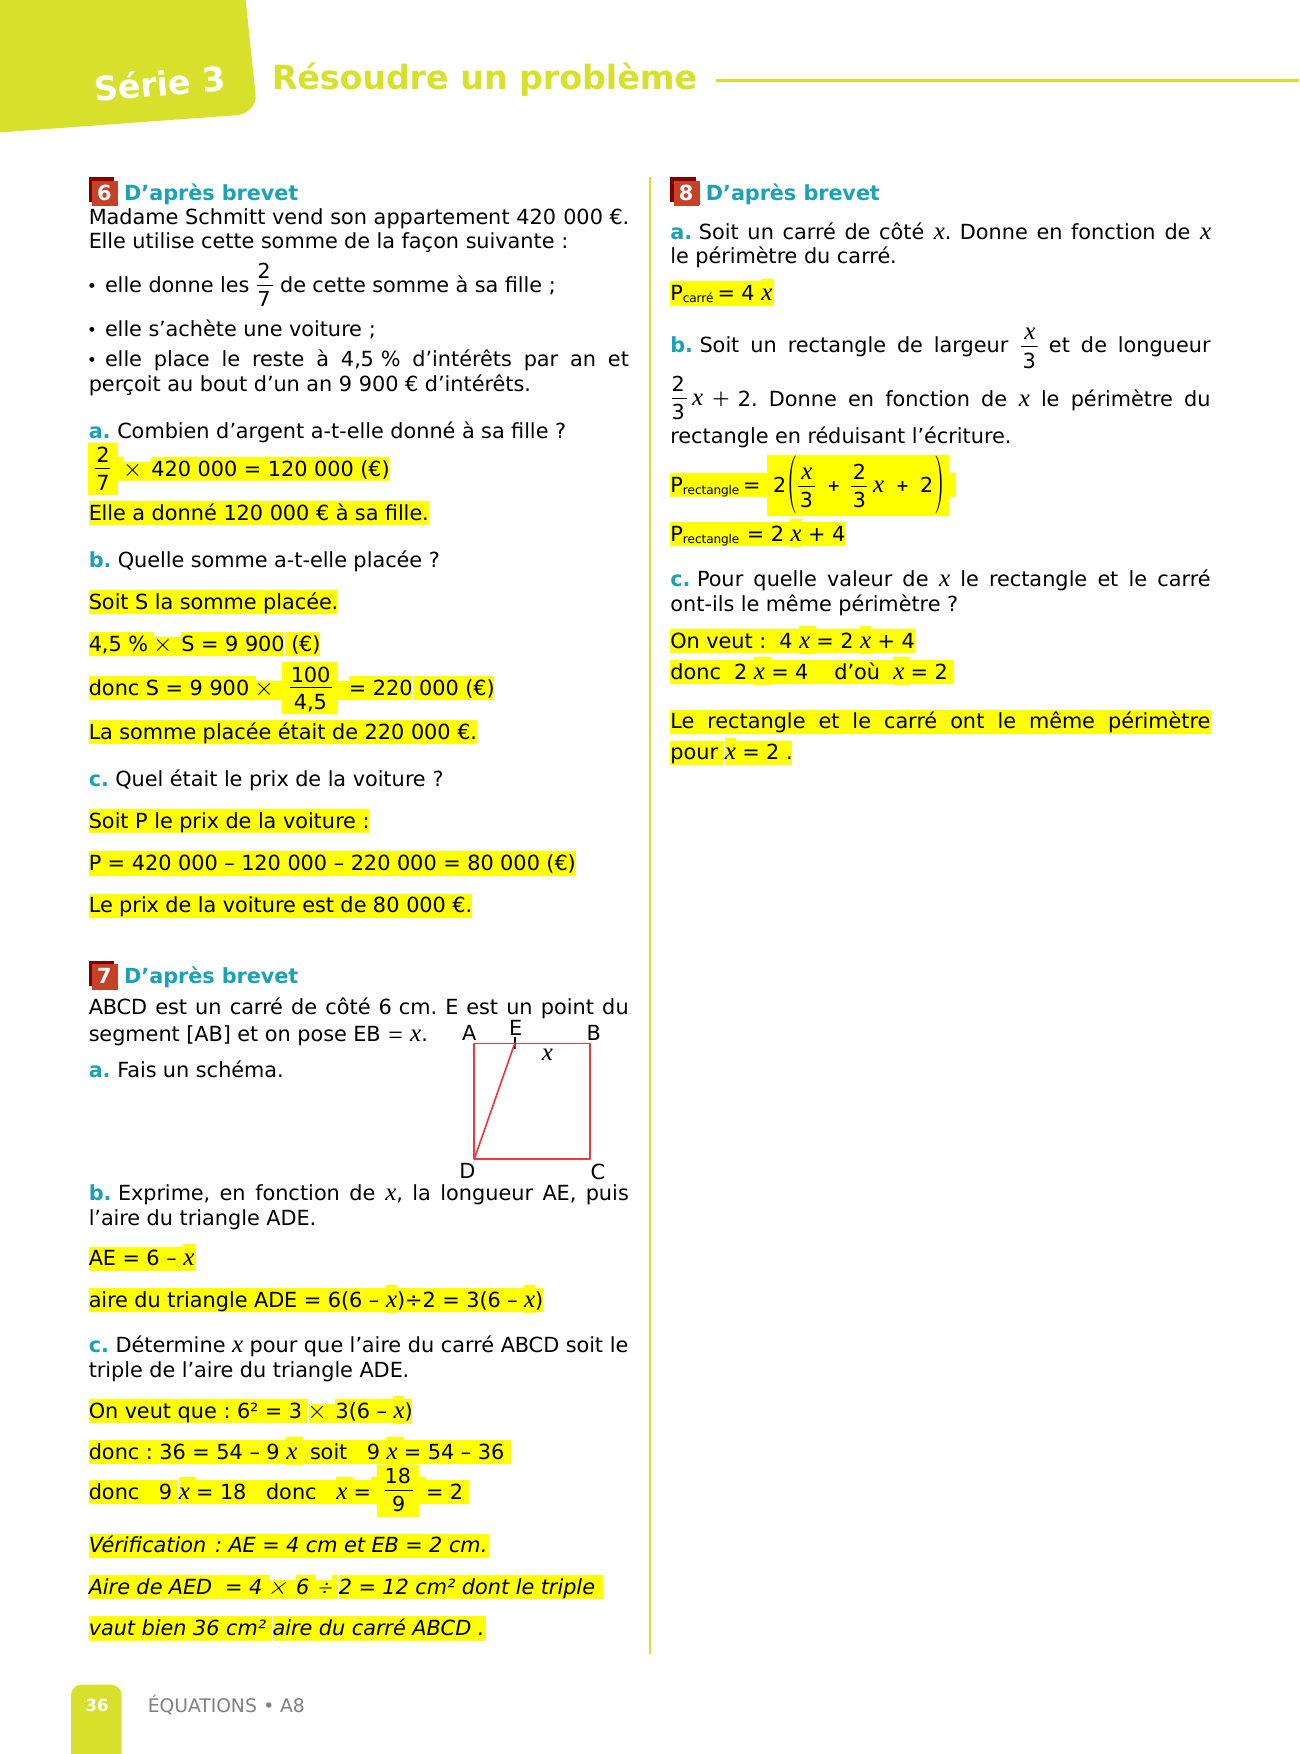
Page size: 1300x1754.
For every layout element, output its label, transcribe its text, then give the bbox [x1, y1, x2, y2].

text a. Combien d’argent a-t-elle donné à sa fille ? [88, 402, 629, 443]
list elle s’achète une voiture ; [88, 317, 629, 341]
text On veut que : 6² = 3 × 3(6 – x) [88, 1382, 629, 1424]
text a. Soit un carré de côté x. Donne en fonction de x le périmètre du carré. [670, 217, 1211, 269]
text Soit P le prix de la voiture : [88, 809, 629, 833]
text Le rectangle et le carré ont le même périmètre pour x = 2 . [670, 734, 1211, 765]
text Le prix de la voiture est de 80 000 €. [88, 893, 629, 918]
text Le rectangle et le carré ont le même périmètre pour x = 2 . [670, 703, 1211, 710]
text donc S = 9 900 × [88, 662, 282, 714]
text Vérification : AE = 4 cm et EB = 2 cm. [88, 1517, 629, 1558]
subtitle D’après brevet [114, 961, 629, 989]
text Soit S la somme placée. [88, 590, 629, 614]
subtitle D’après brevet [696, 177, 1211, 205]
text AE = 6 – x [88, 1230, 629, 1271]
text c. Pour quelle valeur de x le rectangle et le carré ont-ils le même périmètre ? [670, 564, 1211, 617]
text b. Exprime, en fonction de x, la longueur AE, puis l’aire du triangle ADE. [88, 1178, 629, 1230]
text On veut : 4 x = 2 x + 4 [670, 622, 1211, 654]
text 4,5 % × S = 9 900 (€) [88, 632, 629, 656]
text c. Quel était le prix de la voiture ? [88, 750, 629, 791]
text Elle a donné 120 000 € à sa fille. [88, 501, 629, 525]
text donc : 36 = 54 – 9 x soit 9 x = 54 – 36 [88, 1424, 629, 1465]
text = 2 [419, 1465, 629, 1517]
text Pcarré = 4 x [670, 275, 1211, 306]
text = 220 000 (€) [338, 662, 629, 714]
list elle donne les de cette somme à sa fille ; [88, 260, 629, 311]
text × 420 000 = 120 000 (€) [118, 443, 629, 495]
text [949, 455, 1211, 516]
list elle place le reste à 4,5 % d’intérêts par an et perçoit au bout d’un an 9 900 € d’intérêts. [88, 347, 629, 396]
text P = 420 000 – 120 000 – 220 000 = 80 000 (€) [88, 851, 629, 876]
text La somme placée était de 220 000 €. [88, 720, 629, 744]
text Prectangle = 2 x + 4 [670, 516, 1211, 547]
text donc 9 x = 18 donc x = [88, 1465, 377, 1517]
text [503, 1058, 589, 1083]
subtitle Madame Schmitt vend son appartement 420 000 €. Elle utilise cette somme de la façon suivante : [88, 205, 629, 254]
text b. Quelle somme a-t-elle placée ? [88, 531, 629, 572]
text Prectangle = [670, 455, 767, 516]
subtitle D’après brevet [114, 177, 629, 205]
text [591, 1058, 629, 1083]
text c. Détermine x pour que l’aire du carré ABCD soit le triple de l’aire du triangle ADE. [88, 1330, 629, 1382]
text aire du triangle ADE = 6(6 – x)÷2 = 3(6 – x) [88, 1271, 629, 1313]
text a. Fais un schéma. [88, 1058, 473, 1083]
text Aire de AED = 4 × 6 ÷ 2 = 12 cm² dont le triple vaut bien 36 cm² aire du carré ABCD . [88, 1558, 629, 1641]
text donc 2 x = 4 d’où x = 2 [670, 654, 1211, 685]
text b. Soit un rectangle de largeur et de longueur  2. Donne en fonction de x le périmètre du rectangle en réduisant l’écriture. [670, 318, 1211, 449]
subtitle ABCD est un carré de côté 6 cm. E est un point du segment [AB] et on pose EB = x. [88, 995, 629, 1047]
text [475, 1058, 508, 1083]
